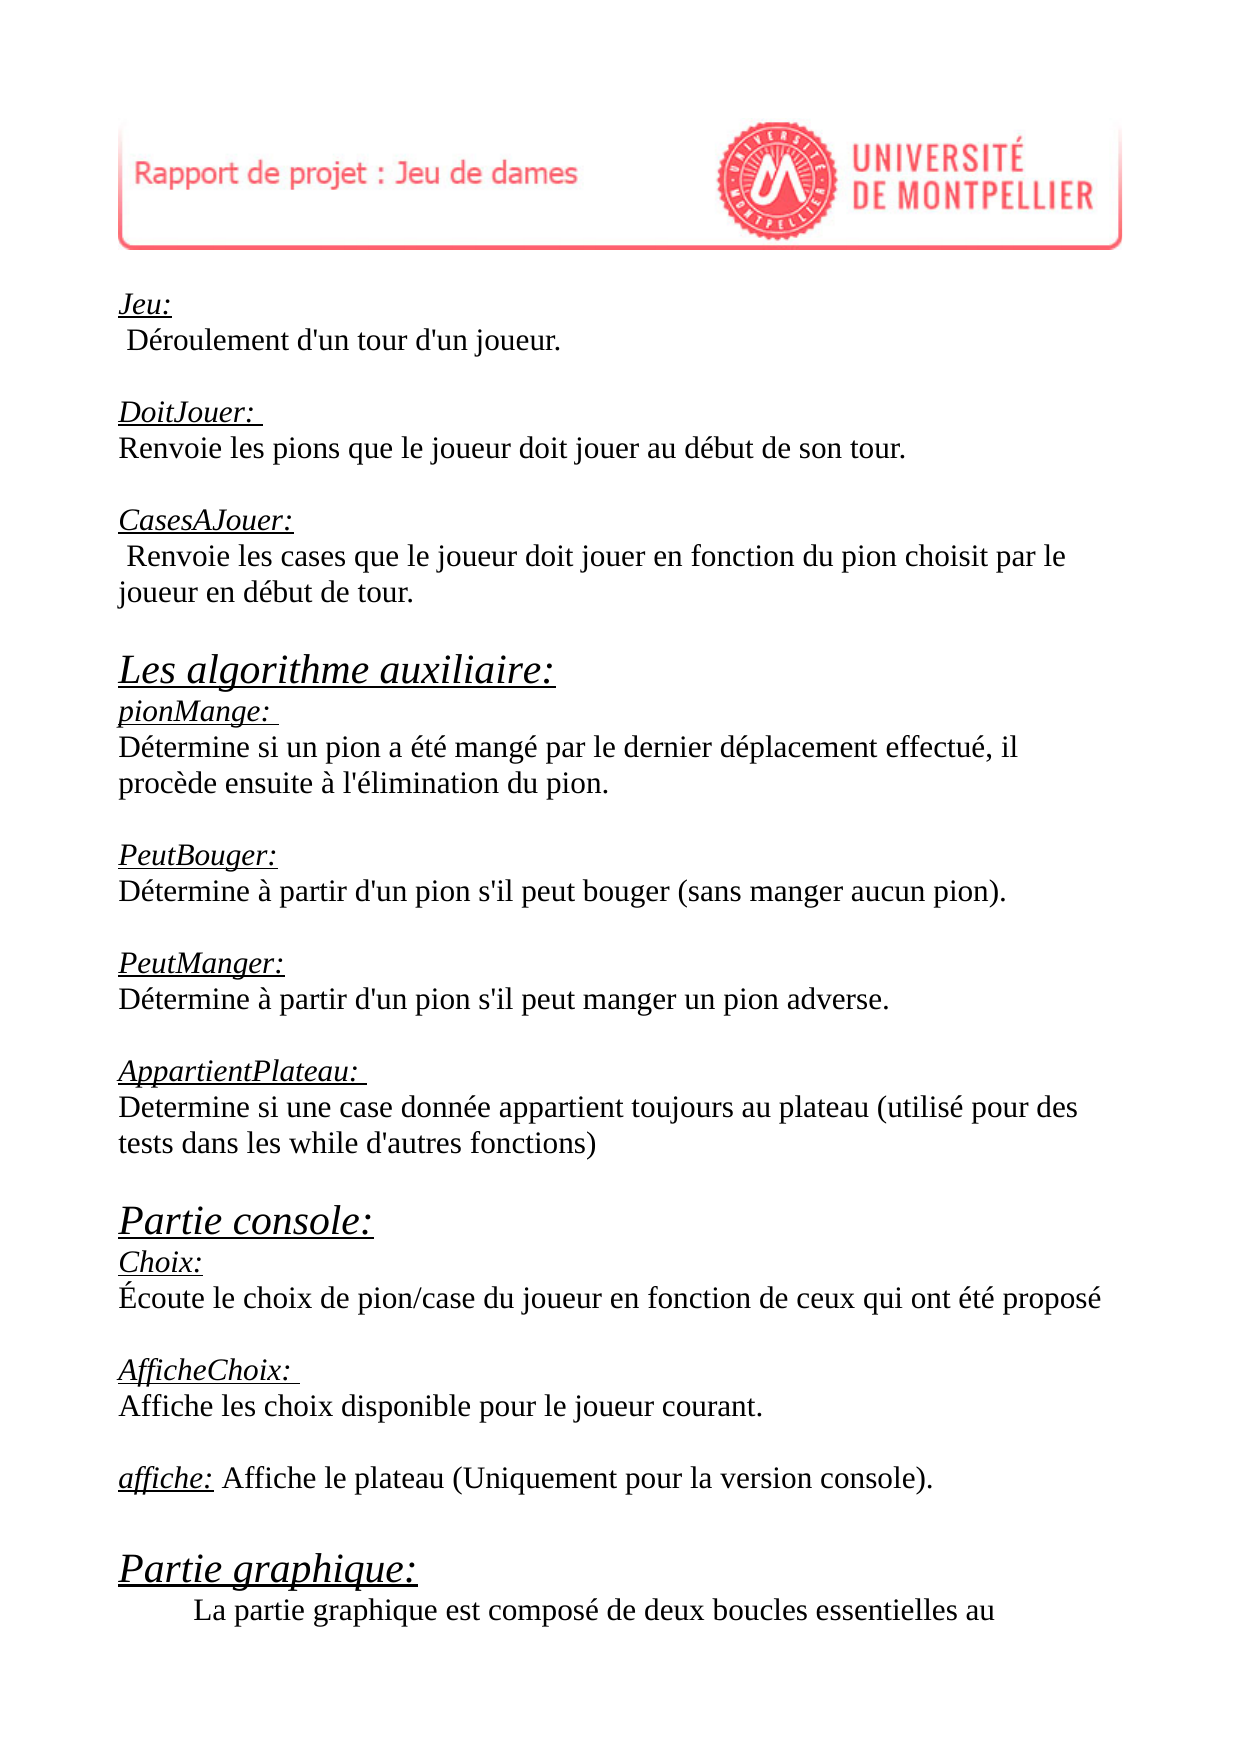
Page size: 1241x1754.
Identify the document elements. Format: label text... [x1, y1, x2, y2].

text Détermine à partir d'un pion s'il peut manger un pion adverse. [118, 980, 1122, 1016]
text DoitJouer: [118, 393, 1122, 429]
text Détermine à partir d'un pion s'il peut bouger (sans manger aucun pion). [118, 872, 1122, 908]
text Renvoie les cases que le joueur doit jouer en fonction du pion choisit par le joueur en début de tour. [118, 537, 1122, 609]
text Déroulement d'un tour d'un joueur. [118, 321, 1122, 357]
text AfficheChoix: [118, 1351, 1122, 1387]
text pionMange: [118, 693, 1122, 728]
text La partie graphique est composé de deux boucles essentielles au [118, 1591, 1122, 1627]
text CasesAJouer: [118, 501, 1122, 537]
text Partie graphique: [118, 1543, 1122, 1591]
text Détermine si un pion a été mangé par le dernier déplacement effectué, il procède ensuite à l'élimination du pion. [118, 728, 1122, 800]
text affiche: Affiche le plateau (Uniquement pour la version console). [118, 1459, 1122, 1495]
text AppartientPlateau: [118, 1052, 1122, 1088]
text PeutManger: [118, 944, 1122, 980]
text Écoute le choix de pion/case du joueur en fonction de ceux qui ont été proposé [118, 1279, 1122, 1316]
text Partie console: [118, 1196, 1122, 1244]
text Les algorithme auxiliaire: [118, 645, 1122, 693]
text Jeu: [118, 285, 1122, 321]
picture [118, 118, 1123, 250]
text Affiche les choix disponible pour le joueur courant. [118, 1387, 1122, 1423]
text Choix: [118, 1244, 1122, 1279]
text Determine si une case donnée appartient toujours au plateau (utilisé pour des tests dans les while d'autres fonctions) [118, 1088, 1122, 1160]
text PeutBouger: [118, 836, 1122, 872]
text Renvoie les pions que le joueur doit jouer au début de son tour. [118, 429, 1122, 465]
